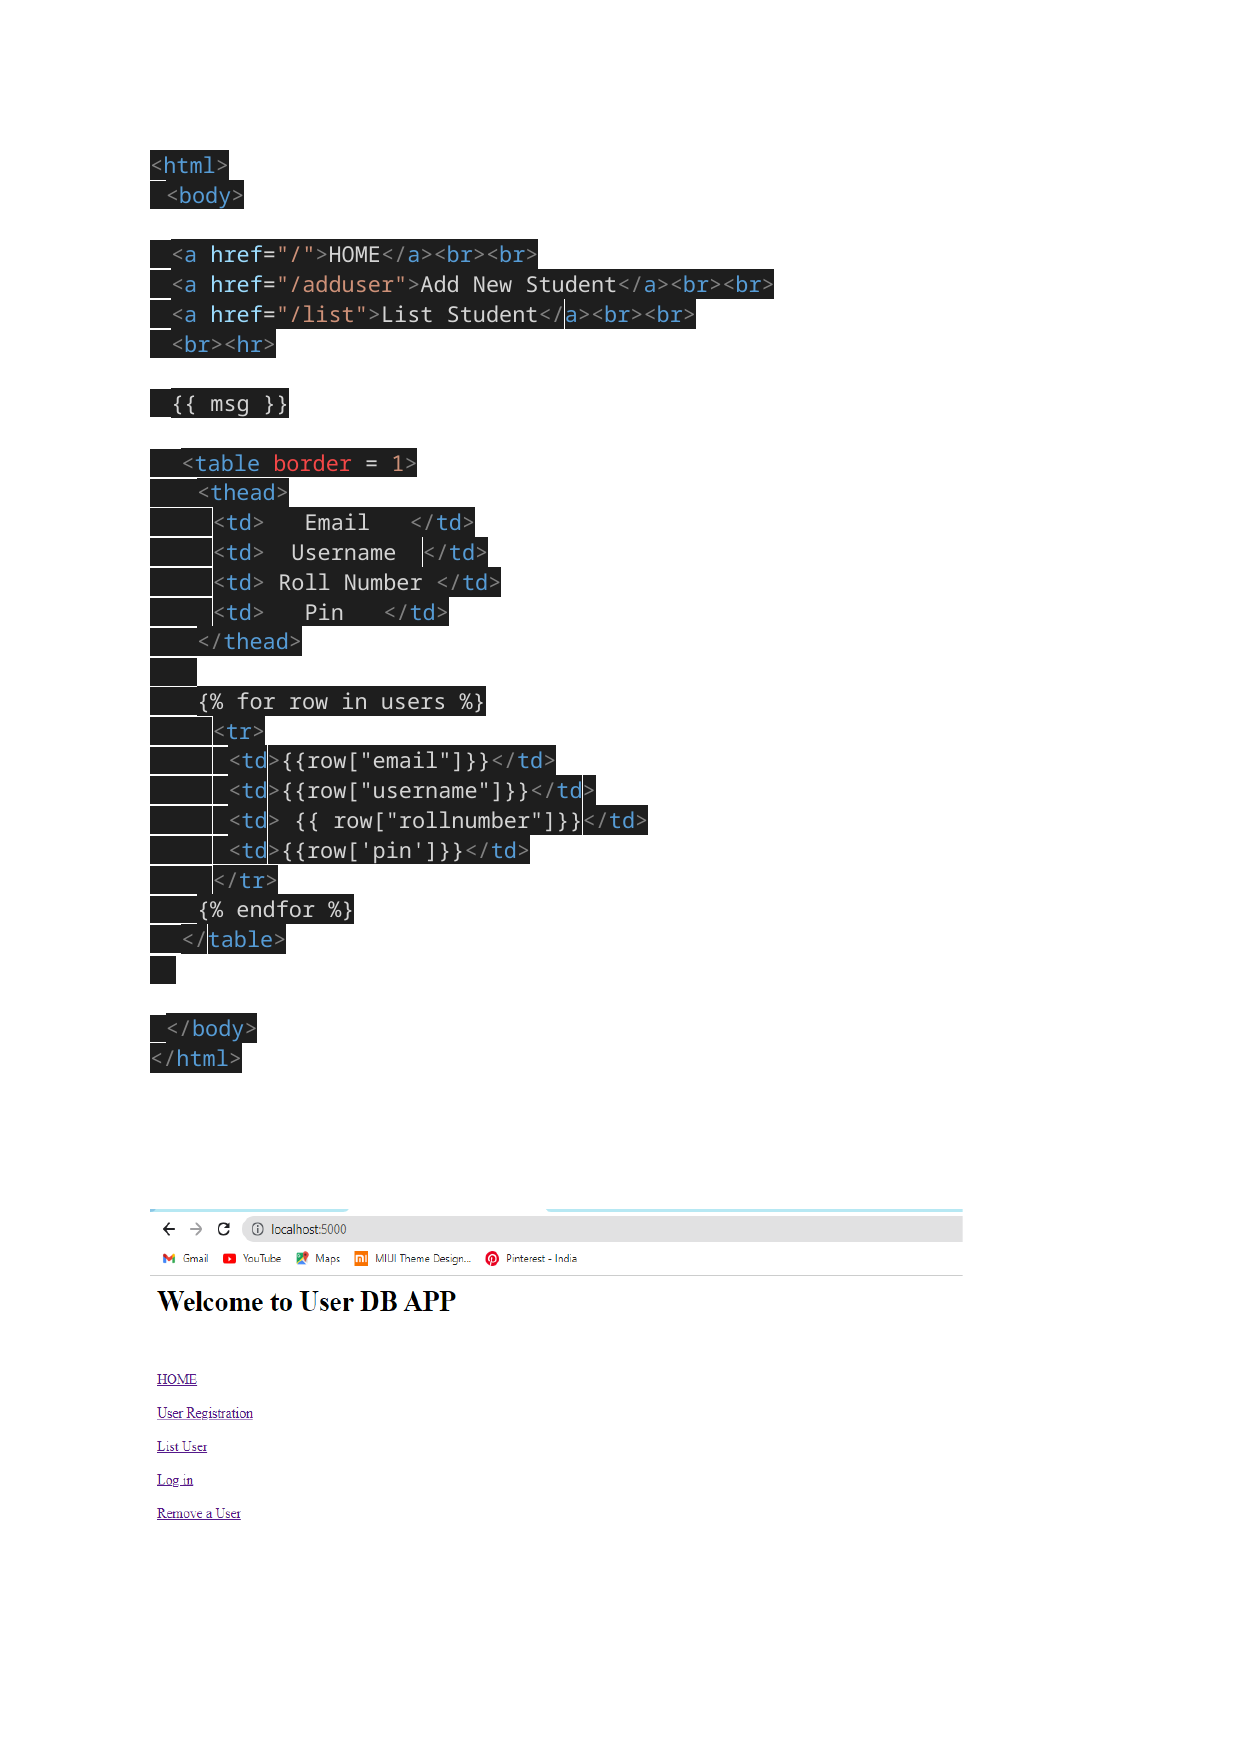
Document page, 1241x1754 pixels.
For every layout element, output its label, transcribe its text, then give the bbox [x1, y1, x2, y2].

text </tr> [150, 864, 1090, 894]
text <td> Pin </td> [150, 597, 1090, 626]
text </thead> [150, 626, 1090, 656]
text <a href="/adduser">Add New Student</a><br><br> [150, 269, 1090, 299]
text <td>{{row["username"]}}</td> [150, 775, 1090, 805]
text {% endfor %} [150, 894, 1090, 924]
text <thead> [150, 477, 1090, 507]
text <tr> [150, 716, 1090, 745]
text <table border = 1> [150, 448, 1090, 477]
text <a href="/list">List Student</a><br><br> [150, 299, 1090, 329]
text </body> [150, 1013, 1090, 1043]
text <body> [150, 180, 1090, 209]
text <td>{{row['pin']}}</td> [150, 835, 1090, 864]
text <td> Username </td> [150, 537, 1090, 567]
text <td> Email </td> [150, 507, 1090, 537]
text <td>{{row["email"]}}</td> [150, 745, 1090, 775]
text <a href="/">HOME</a><br><br> [150, 239, 1090, 269]
text <br><hr> [150, 329, 1090, 358]
text </table> [150, 924, 1090, 954]
text </html> [150, 1043, 1090, 1073]
text <td> {{ row["rollnumber"]}}</td> [150, 805, 1090, 835]
text {% for row in users %} [150, 686, 1090, 716]
text <html> [150, 150, 1090, 180]
text {{ msg }} [150, 388, 1090, 418]
text <td> Roll Number </td> [150, 567, 1090, 597]
